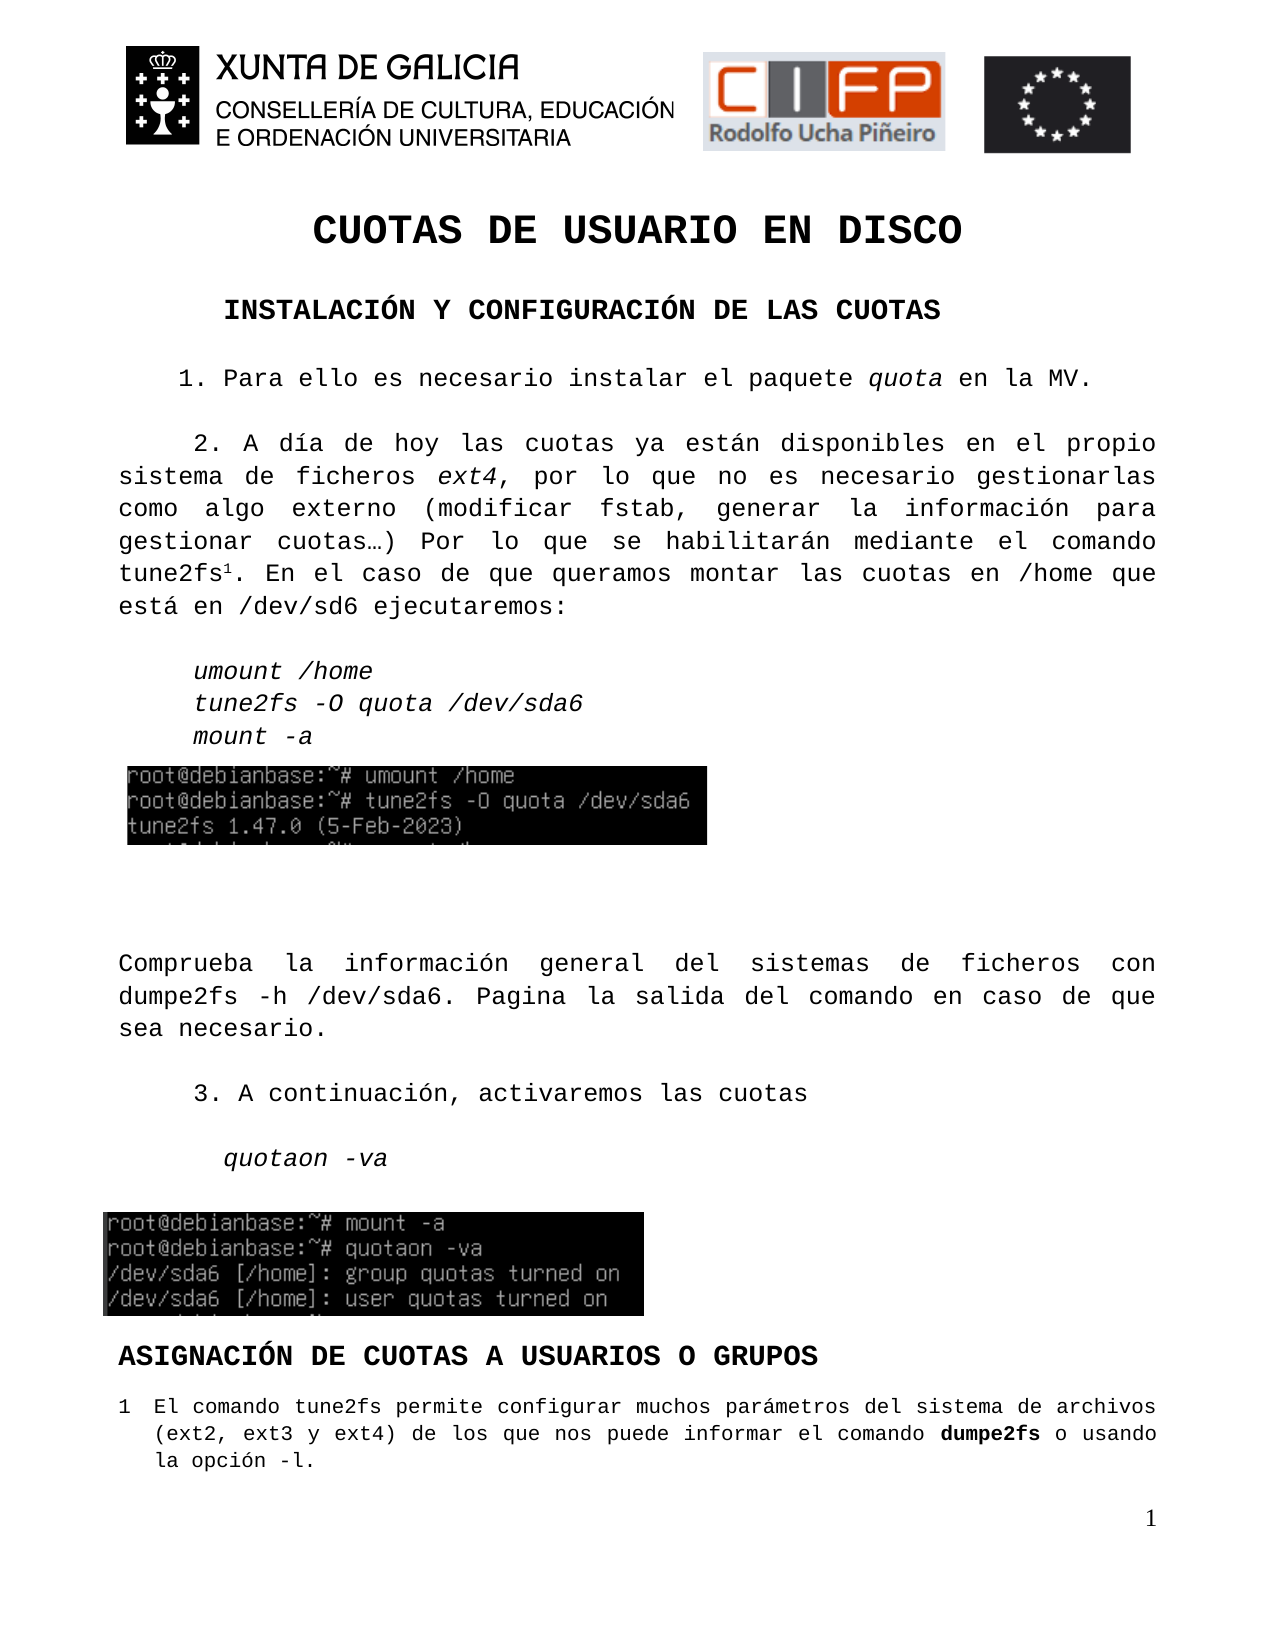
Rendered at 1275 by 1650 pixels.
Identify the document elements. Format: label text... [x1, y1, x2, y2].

text INSTALACIÓN Y CONFIGURACIÓN DE LAS CUOTAS [118, 296, 1157, 328]
text El comando tune2fs permite configurar muchos parámetros del sistema de archivos (ext2, ext3 y ext4) de los que nos puede informar el comando dumpe2fs o usando la opción -l. [118, 1396, 1157, 1474]
picture [103, 1212, 644, 1316]
text tune2fs -O quota /dev/sda6 [118, 691, 1157, 719]
text 3. A continuación, activaremos las cuotas [118, 1081, 1157, 1109]
picture [126, 46, 674, 146]
picture [127, 766, 708, 845]
text 2. A día de hoy las cuotas ya están disponibles en el propio sistema de ficheros ext4, por lo que no es necesario gestionarlas como algo externo (modificar fstab, generar la información para gestionar cuotas…) Por lo que se habilitarán mediante el comando tune2fs. En el caso de que queramos montar las cuotas en /home que está en /dev/sd6 ejecutaremos: [118, 431, 1157, 622]
picture [703, 52, 946, 151]
text umount /home [118, 658, 1157, 687]
text ASIGNACIÓN DE CUOTAS A USUARIOS O GRUPOS [118, 1341, 1157, 1374]
picture [983, 55, 1134, 155]
text 1. Para ello es necesario instalar el paquete quota en la MV. [118, 366, 1157, 394]
text mount -a [118, 723, 1157, 752]
text CUOTAS DE USUARIO EN DISCO [118, 209, 1157, 256]
text quotaon -va [118, 1146, 1157, 1174]
text Comprueba la información general del sistemas de ficheros con dumpe2fs -h /dev/sda6. Pagina la salida del comando en caso de que sea necesario. [118, 951, 1157, 1044]
